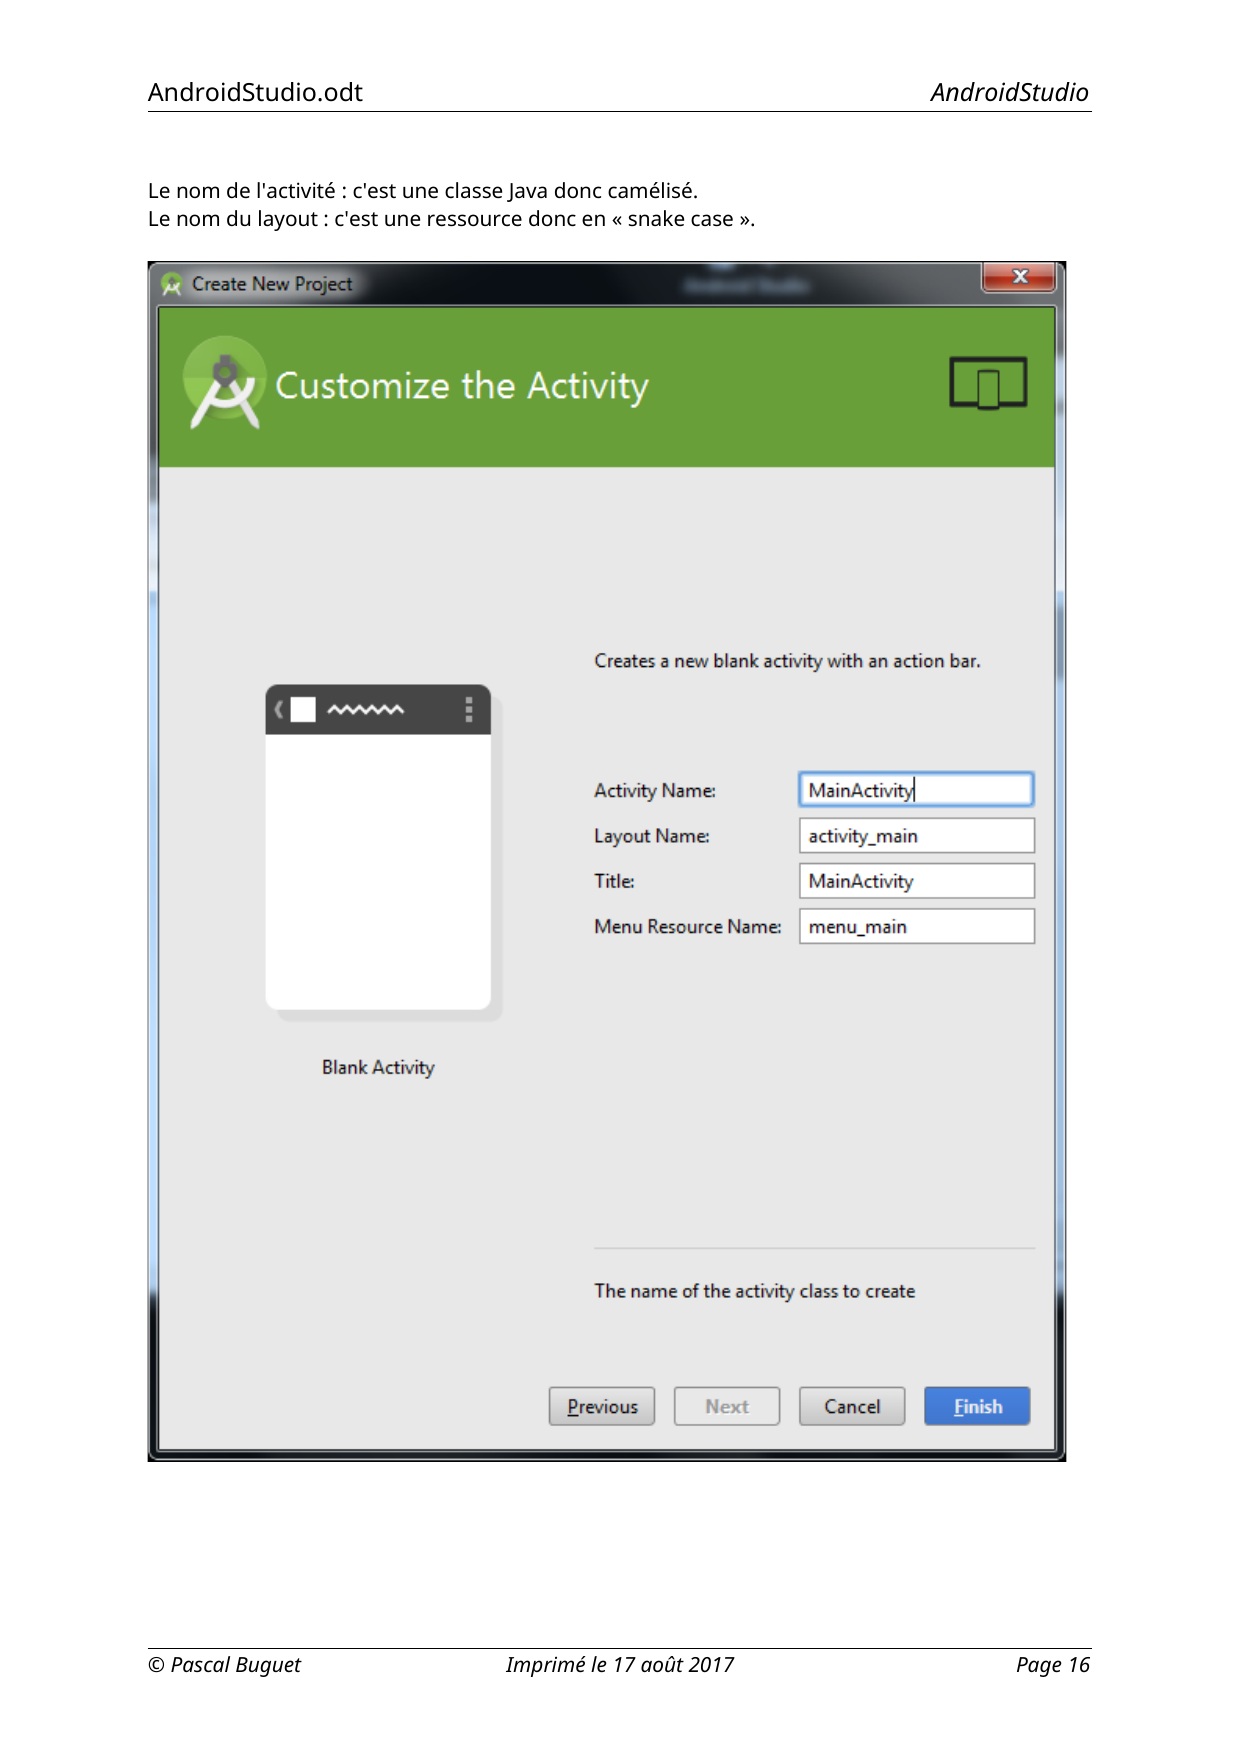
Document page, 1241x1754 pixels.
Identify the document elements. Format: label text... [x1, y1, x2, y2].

text Le nom du layout : c'est une ressource donc en « snake case ». [148, 204, 1092, 233]
text Le nom de l'activité : c'est une classe Java donc camélisé. [148, 176, 1092, 204]
picture [147, 261, 1067, 1462]
